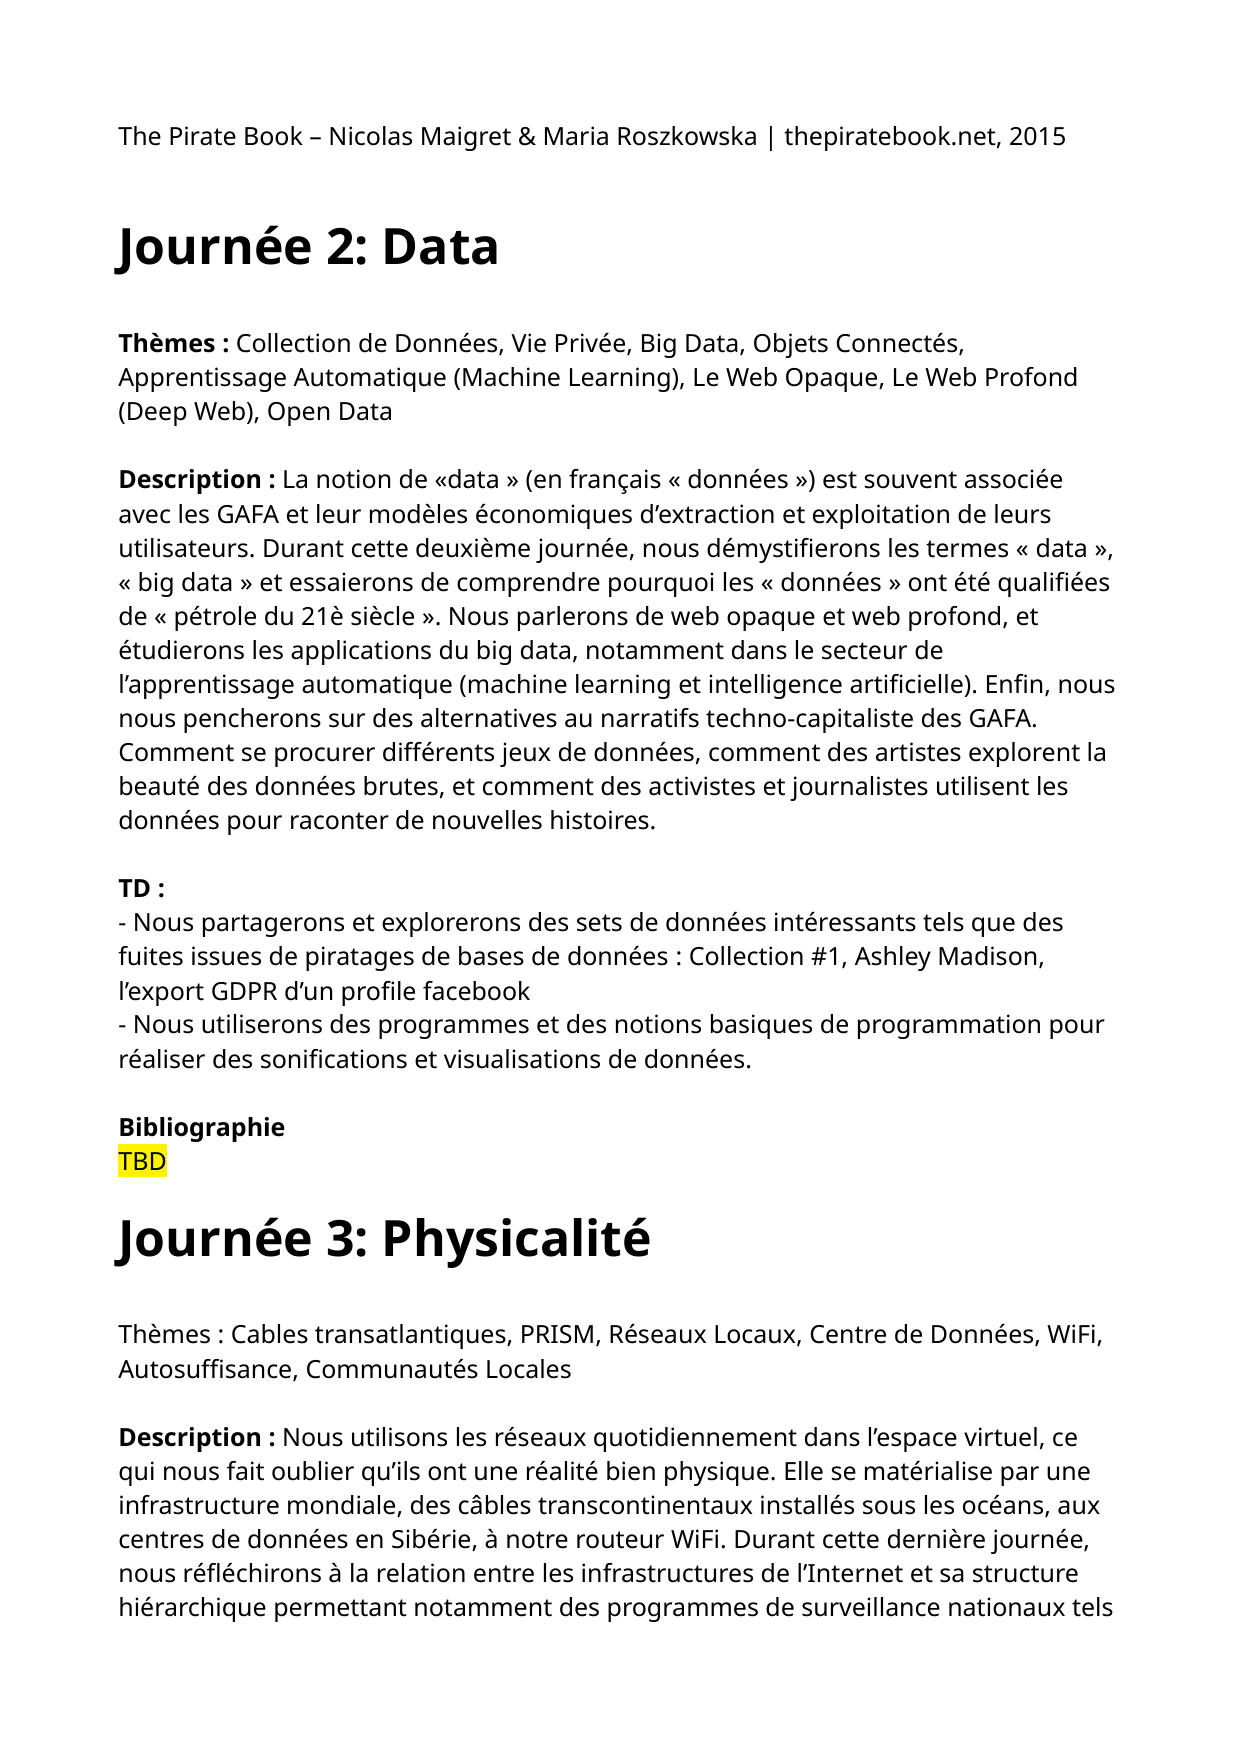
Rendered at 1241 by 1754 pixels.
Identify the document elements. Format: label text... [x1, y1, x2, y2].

text TBD [118, 1143, 1122, 1177]
text - Nous partagerons et explorerons des sets de données intéressants tels que des fuites issues de piratages de bases de données : Collection #1, Ashley Madison, l’export GDPR d’un profile facebook [118, 905, 1122, 1007]
subtitle Journée 3: Physicalité [118, 1202, 1122, 1271]
text TD : [118, 871, 1122, 905]
text Thèmes : Cables transatlantiques, PRISM, Réseaux Locaux, Centre de Données, WiFi, Autosuffisance, Communautés Locales [118, 1317, 1122, 1385]
text Description : La notion de «data » (en français « données ») est souvent associée avec les GAFA et leur modèles économiques d’extraction et exploitation de leurs utilisateurs. Durant cette deuxième journée, nous démystifierons les termes « data », « big data » et essaierons de comprendre pourquoi les « données » ont été qualifiées de « pétrole du 21è siècle ». Nous parlerons de web opaque et web profond, et étudierons les applications du big data, notamment dans le secteur de l’apprentissage automatique (machine learning et intelligence artificielle). Enfin, nous nous pencherons sur des alternatives au narratifs techno-capitaliste des GAFA. Comment se procurer différents jeux de données, comment des artistes explorent la beauté des données brutes, et comment des activistes et journalistes utilisent les données pour raconter de nouvelles histoires. [118, 462, 1122, 837]
text Bibliographie [118, 1109, 1122, 1143]
subtitle Journée 2: Data [118, 211, 1122, 279]
text Description : Nous utilisons les réseaux quotidiennement dans l’espace virtuel, ce qui nous fait oublier qu’ils ont une réalité bien physique. Elle se matérialise par une infrastructure mondiale, des câbles transcontinentaux installés sous les océans, aux centres de données en Sibérie, à notre routeur WiFi. Durant cette dernière journée, nous réfléchirons à la relation entre les infrastructures de l’Internet et sa structure hiérarchique permettant notamment des programmes de surveillance nationaux tels [118, 1419, 1122, 1624]
text Thèmes : Collection de Données, Vie Privée, Big Data, Objets Connectés, Apprentissage Automatique (Machine Learning), Le Web Opaque, Le Web Profond (Deep Web), Open Data [118, 326, 1122, 428]
text - Nous utiliserons des programmes et des notions basiques de programmation pour réaliser des sonifications et visualisations de données. [118, 1007, 1122, 1075]
text The Pirate Book – Nicolas Maigret & Maria Roszkowska | thepiratebook.net, 2015 [118, 118, 1122, 152]
